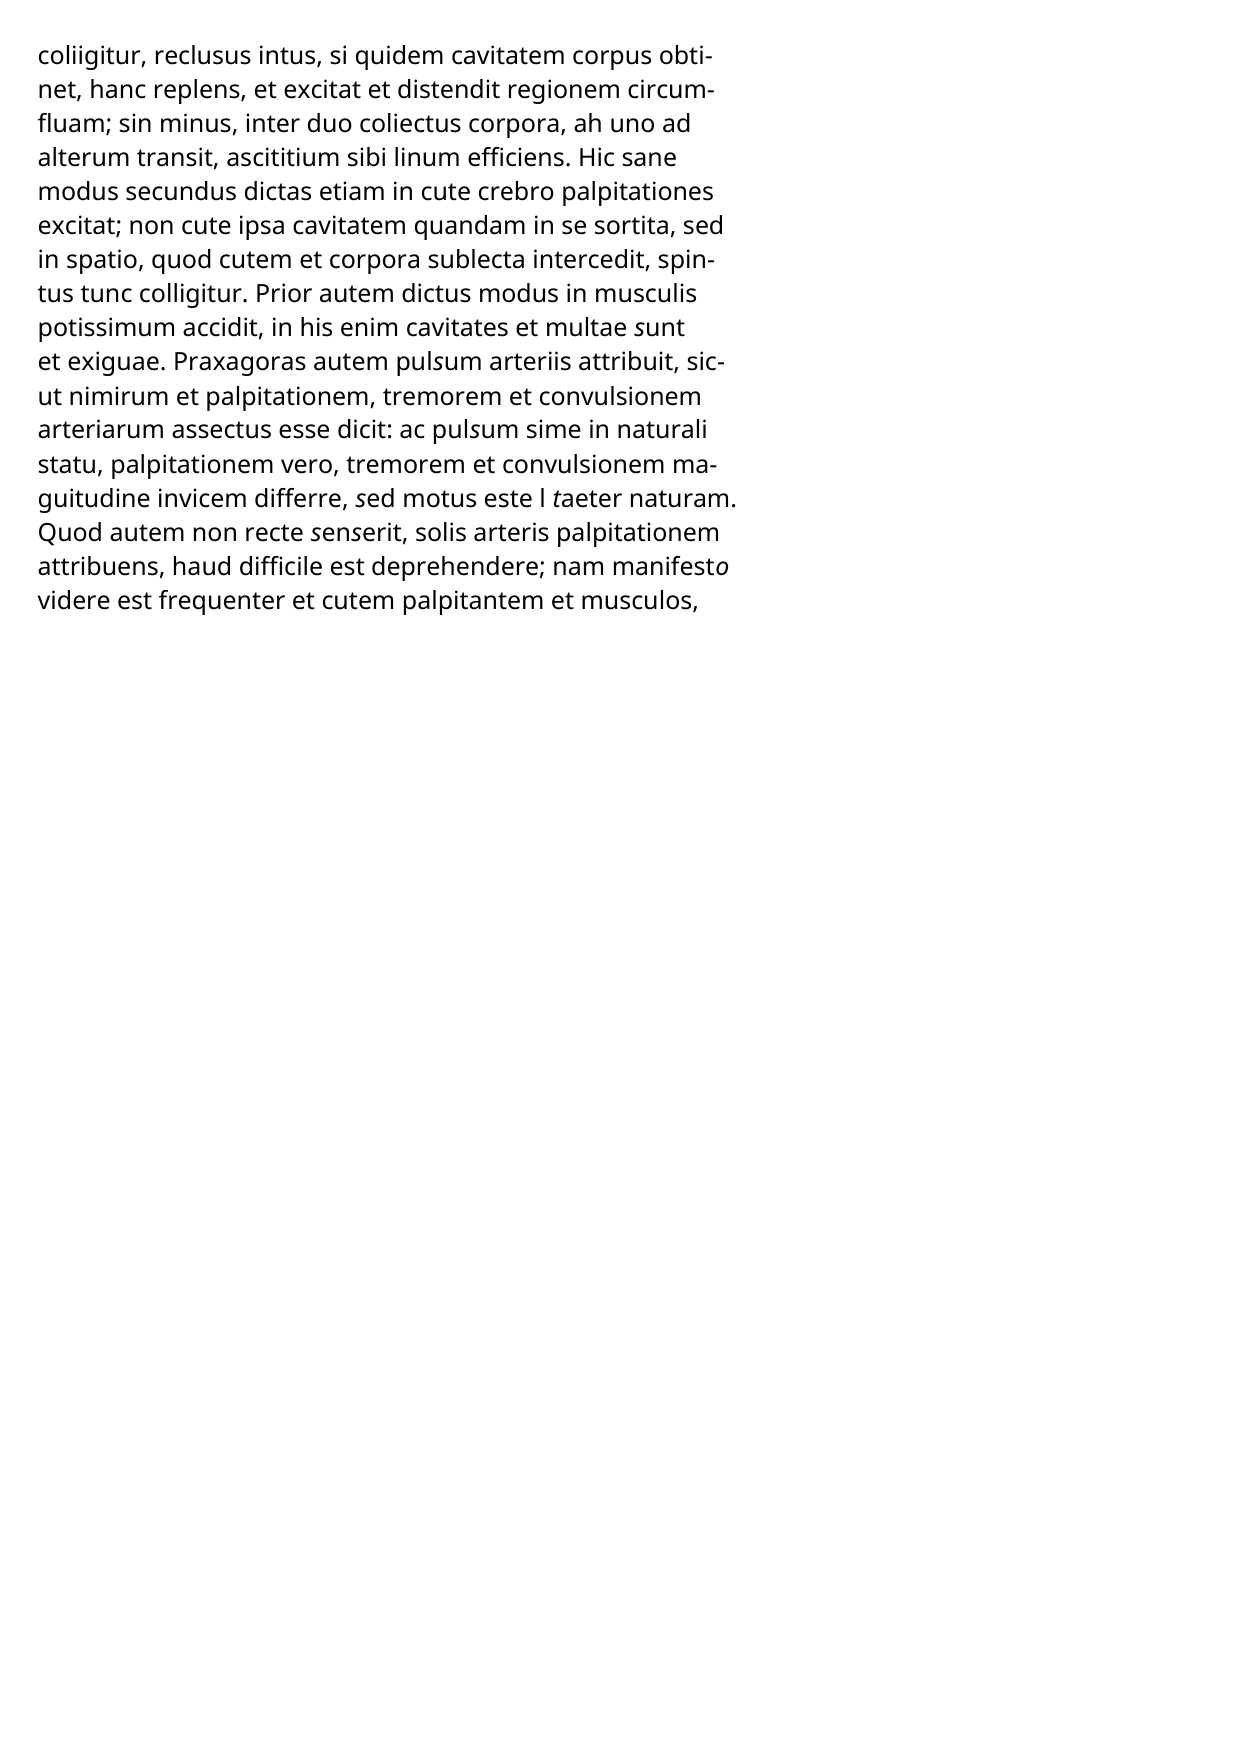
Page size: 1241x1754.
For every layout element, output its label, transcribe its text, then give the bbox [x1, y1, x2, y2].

text coliigitur, reclusus intus, si quidem cavitatem corpus obti- net, hanc replens, et excitat et distendit regionem circum- fluam; sin minus, inter duo coliectus corpora, ah uno ad alterum transit, ascititium sibi linum efficiens. Hic sane modus secundus dictas etiam in cute crebro palpitationes excitat; non cute ipsa cavitatem quandam in se sortita, sed in spatio, quod cutem et corpora sublecta intercedit, spin- tus tunc colligitur. Prior autem dictus modus in musculis potissimum accidit, in his enim cavitates et multae sunt et exiguae. Praxagoras autem pulsum arteriis attribuit, sic- ut nimirum et palpitationem, tremorem et convulsionem arteriarum assectus esse dicit: ac pulsum sime in naturali statu, palpitationem vero, tremorem et convulsionem ma- guitudine invicem differre, sed motus este l taeter naturam. Quod autem non recte senserit, solis arteris palpitationem attribuens, haud difficile est deprehendere; nam manifesto videre est frequenter et cutem palpitantem et musculos, [37, 37, 1203, 617]
